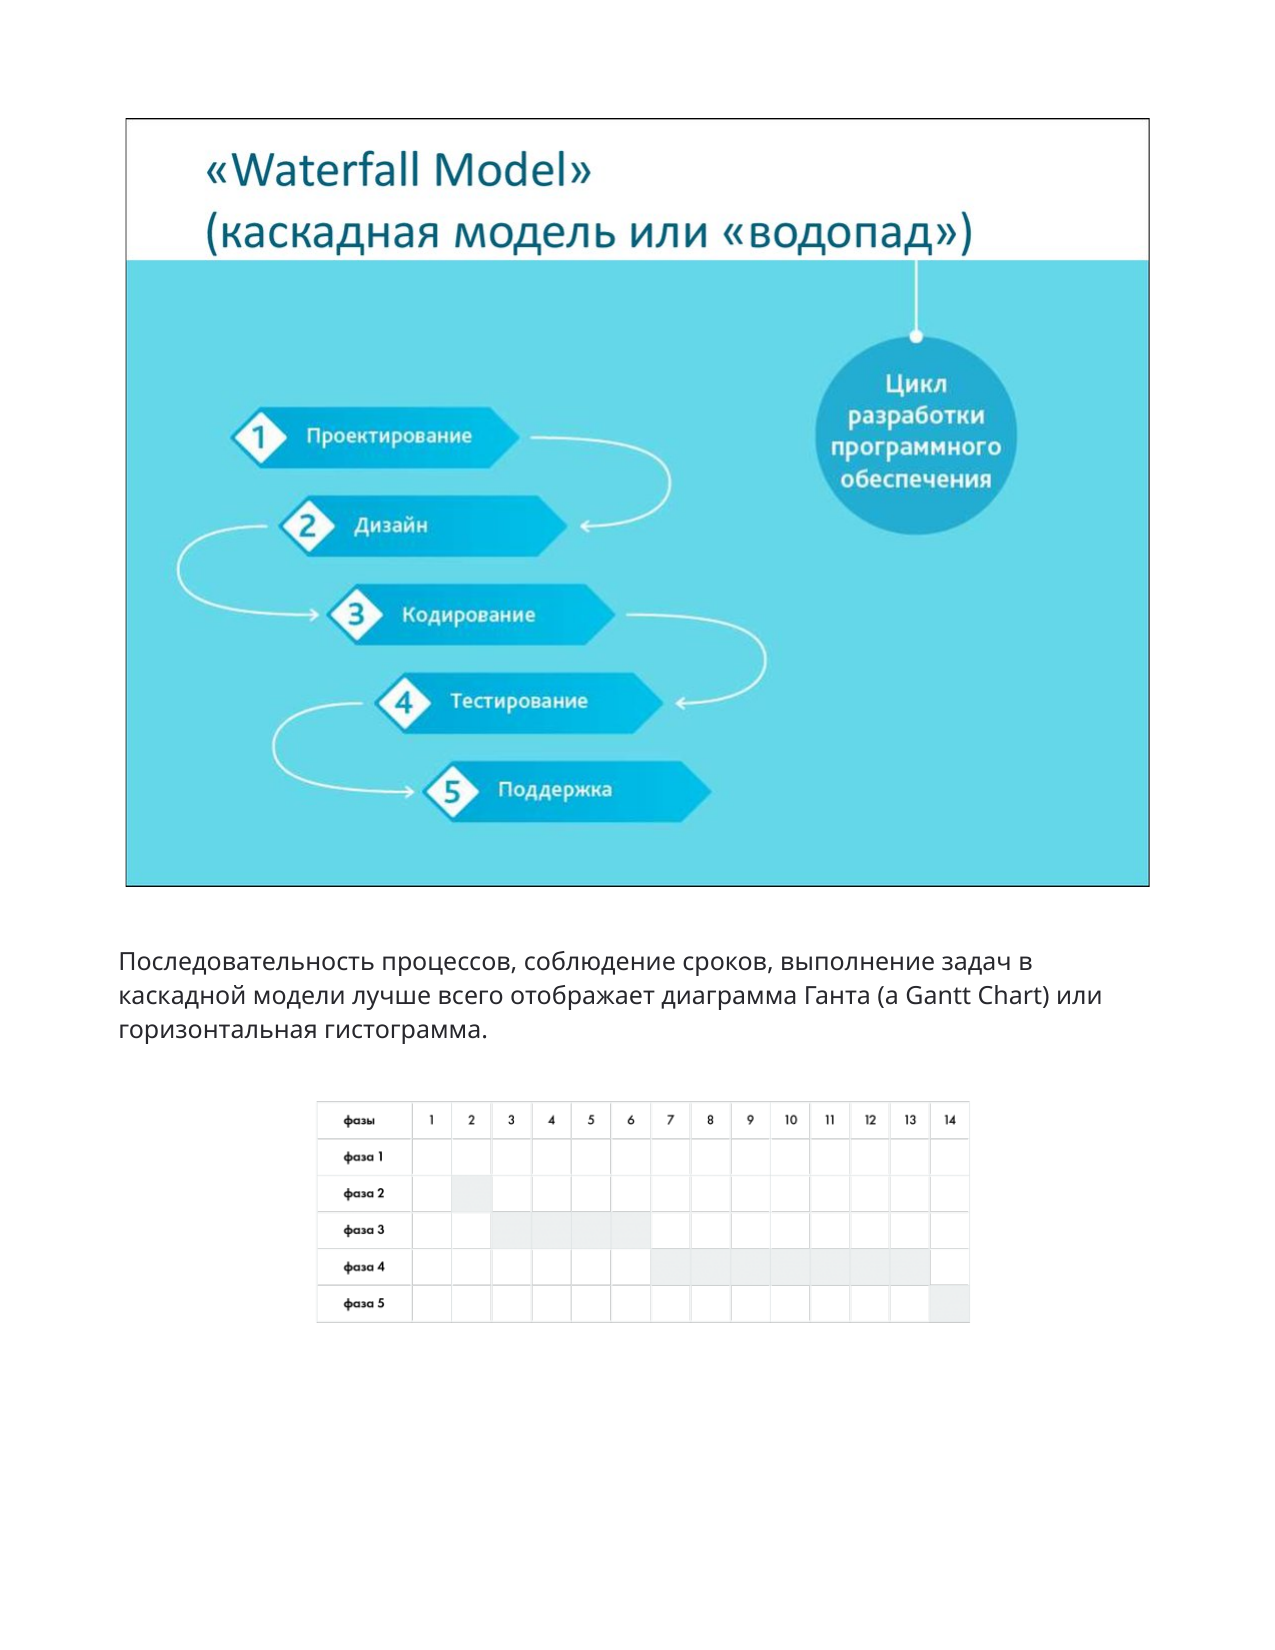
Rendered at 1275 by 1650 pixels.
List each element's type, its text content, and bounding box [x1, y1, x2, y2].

text Последовательность процессов, соблюдение сроков, выполнение задач в каскадной модели лучше всего отображает диаграмма Ганта (a Gantt Chart) или горизонтальная гистограмма. [118, 944, 1157, 1046]
picture [125, 118, 1150, 887]
picture [123, 1074, 1163, 1351]
